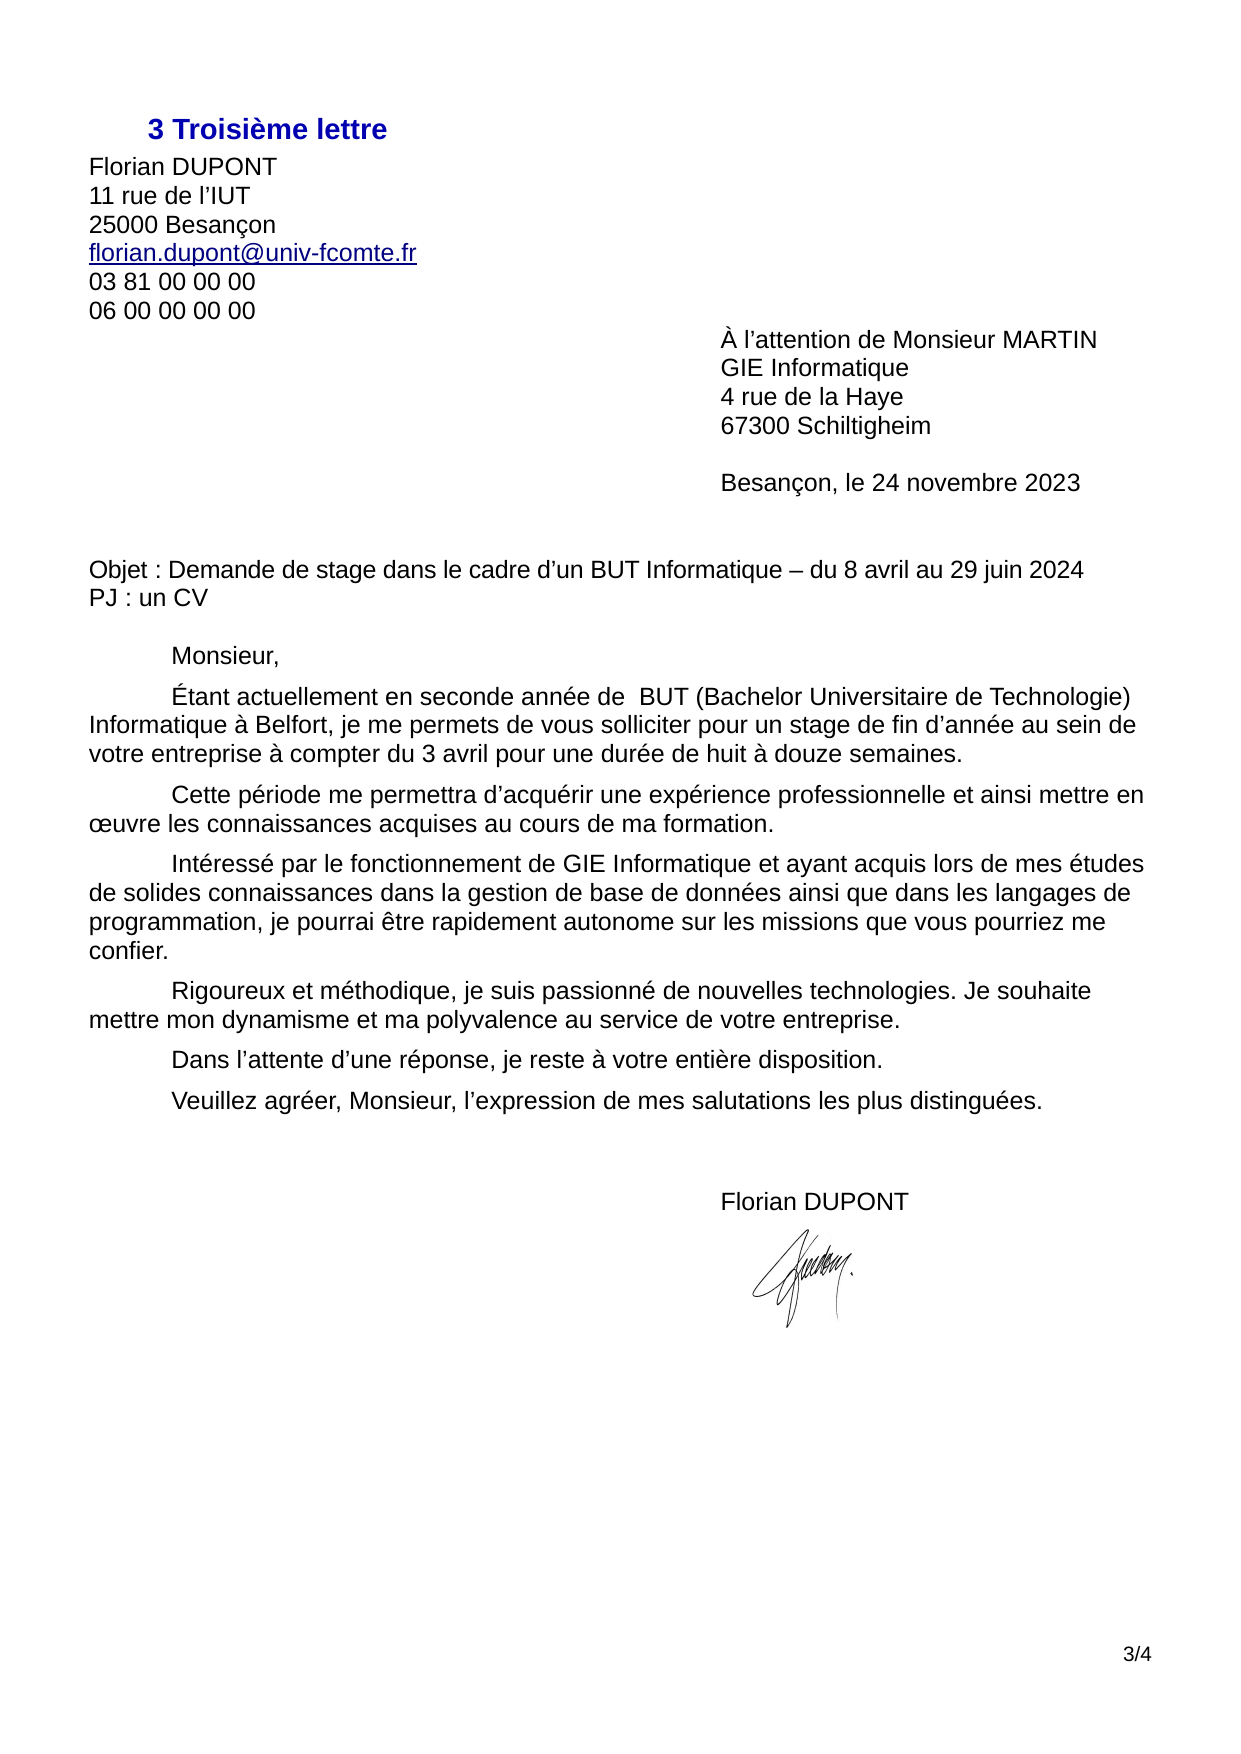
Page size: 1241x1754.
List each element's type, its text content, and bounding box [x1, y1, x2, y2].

text Florian DUPONT [88, 1187, 1152, 1216]
text 25000 Besançon [88, 210, 1152, 238]
text GIE Informatique [88, 353, 1152, 382]
text Besançon, le 24 novembre 2023 [88, 468, 1152, 497]
picture [743, 1229, 860, 1328]
text Florian DUPONT [88, 152, 1152, 181]
text À l’attention de Monsieur MARTIN [88, 325, 1152, 353]
text Veuillez agréer, Monsieur, l’expression de mes salutations les plus distinguées. [88, 1086, 1152, 1115]
text Monsieur, [88, 641, 1152, 670]
text florian.dupont@univ-fcomte.fr [88, 238, 1152, 267]
text Dans l’attente d’une réponse, je reste à votre entière disposition. [88, 1045, 1152, 1074]
text 4 rue de la Haye [88, 382, 1152, 411]
text Intéressé par le fonctionnement de GIE Informatique et ayant acquis lors de mes études de solides connaissances dans la gestion de base de données ainsi que dans les langages de programmation, je pourrai être rapidement autonome sur les missions que vous pourriez me confier. [88, 849, 1152, 964]
text 11 rue de l’IUT [88, 181, 1152, 210]
text 67300 Schiltigheim [88, 411, 1152, 440]
text PJ : un CV [88, 583, 1152, 612]
text 06 00 00 00 00 [88, 296, 1152, 325]
subtitle Troisième lettre [88, 112, 1152, 146]
text Cette période me permettra d’acquérir une expérience professionnelle et ainsi mettre en œuvre les connaissances acquises au cours de ma formation. [88, 780, 1152, 838]
text Étant actuellement en seconde année de BUT (Bachelor Universitaire de Technologie) Informatique à Belfort, je me permets de vous solliciter pour un stage de fin d’année au sein de votre entreprise à compter du 3 avril pour une durée de huit à douze semaines. [88, 681, 1152, 768]
text 03 81 00 00 00 [88, 267, 1152, 296]
text Objet : Demande de stage dans le cadre d’un BUT Informatique – du 8 avril au 29 juin 2024 [88, 555, 1152, 583]
text Rigoureux et méthodique, je suis passionné de nouvelles technologies. Je souhaite mettre mon dynamisme et ma polyvalence au service de votre entreprise. [88, 976, 1152, 1034]
